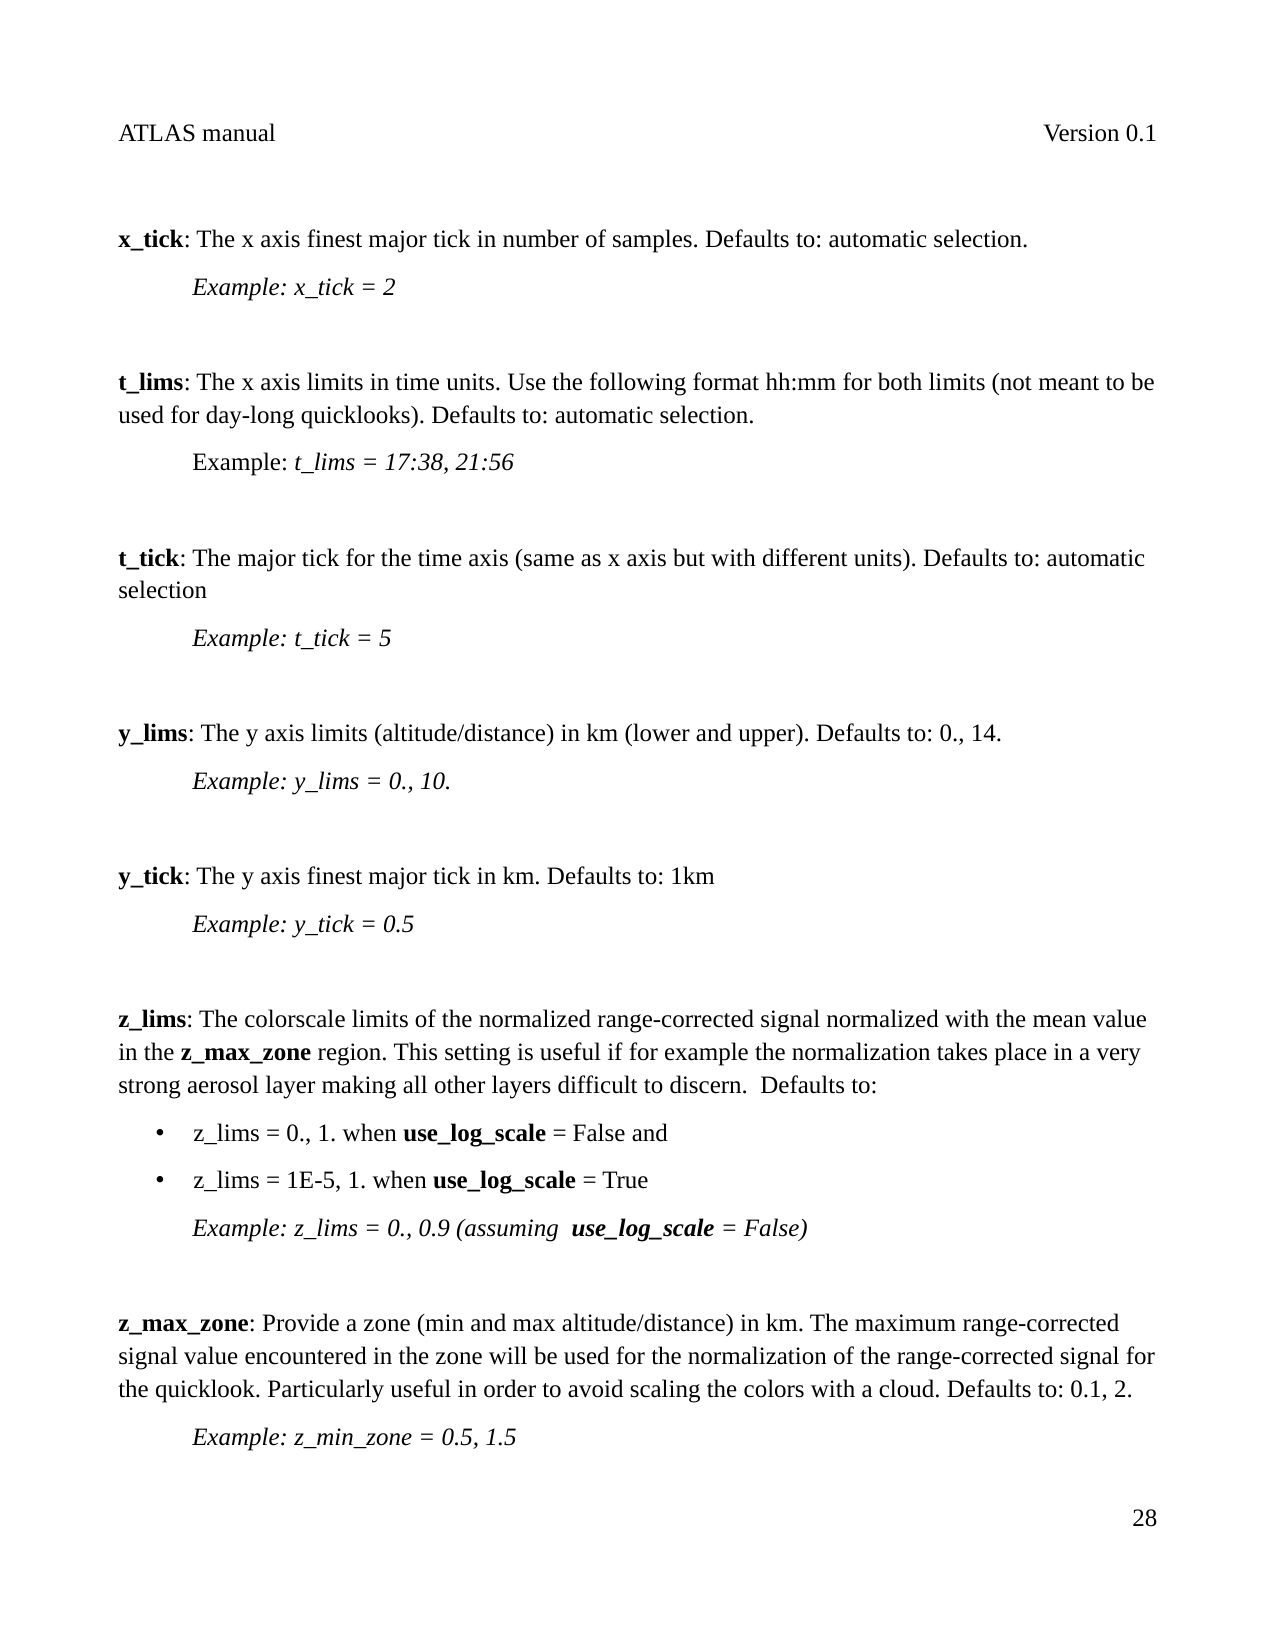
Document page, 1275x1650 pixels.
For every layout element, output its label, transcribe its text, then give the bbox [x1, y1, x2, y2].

text z_lims: The colorscale limits of the normalized range-corrected signal normalized with the mean value in the z_max_zone region. This setting is useful if for example the normalization takes place in a very strong aerosol layer making all other layers difficult to discern. Defaults to: [118, 1004, 1157, 1099]
list z_lims = 1E-5, 1. when use_log_scale = True [156, 1165, 1157, 1194]
list z_lims = 0., 1. when use_log_scale = False and [156, 1118, 1157, 1146]
text Example: y_tick = 0.5 [118, 909, 1157, 938]
text Example: x_tick = 2 [118, 272, 1157, 300]
text t_tick: The major tick for the time axis (same as x axis but with different units). Defaults to: automatic selection [118, 543, 1157, 604]
text Example: z_lims = 0., 0.9 (assuming use_log_scale = False) [118, 1213, 1157, 1242]
text t_lims: The x axis limits in time units. Use the following format hh:mm for both limits (not meant to be used for day-long quicklooks). Defaults to: automatic selection. [118, 367, 1157, 428]
text y_tick: The y axis finest major tick in km. Defaults to: 1km [118, 861, 1157, 890]
text y_lims: The y axis limits (altitude/distance) in km (lower and upper). Defaults to: 0., 14. [118, 718, 1157, 747]
text Example: t_tick = 5 [118, 623, 1157, 652]
text Example: y_lims = 0., 10. [118, 766, 1157, 795]
text x_tick: The x axis finest major tick in number of samples. Defaults to: automatic selection. [118, 224, 1157, 253]
text z_max_zone: Provide a zone (min and max altitude/distance) in km. The maximum range-corrected signal value encountered in the zone will be used for the normalization of the range-corrected signal for the quicklook. Particularly useful in order to avoid scaling the colors with a cloud. Defaults to: 0.1, 2. [118, 1308, 1157, 1403]
text Example: t_lims = 17:38, 21:56 [118, 447, 1157, 476]
text Example: z_min_zone = 0.5, 1.5 [118, 1422, 1157, 1451]
